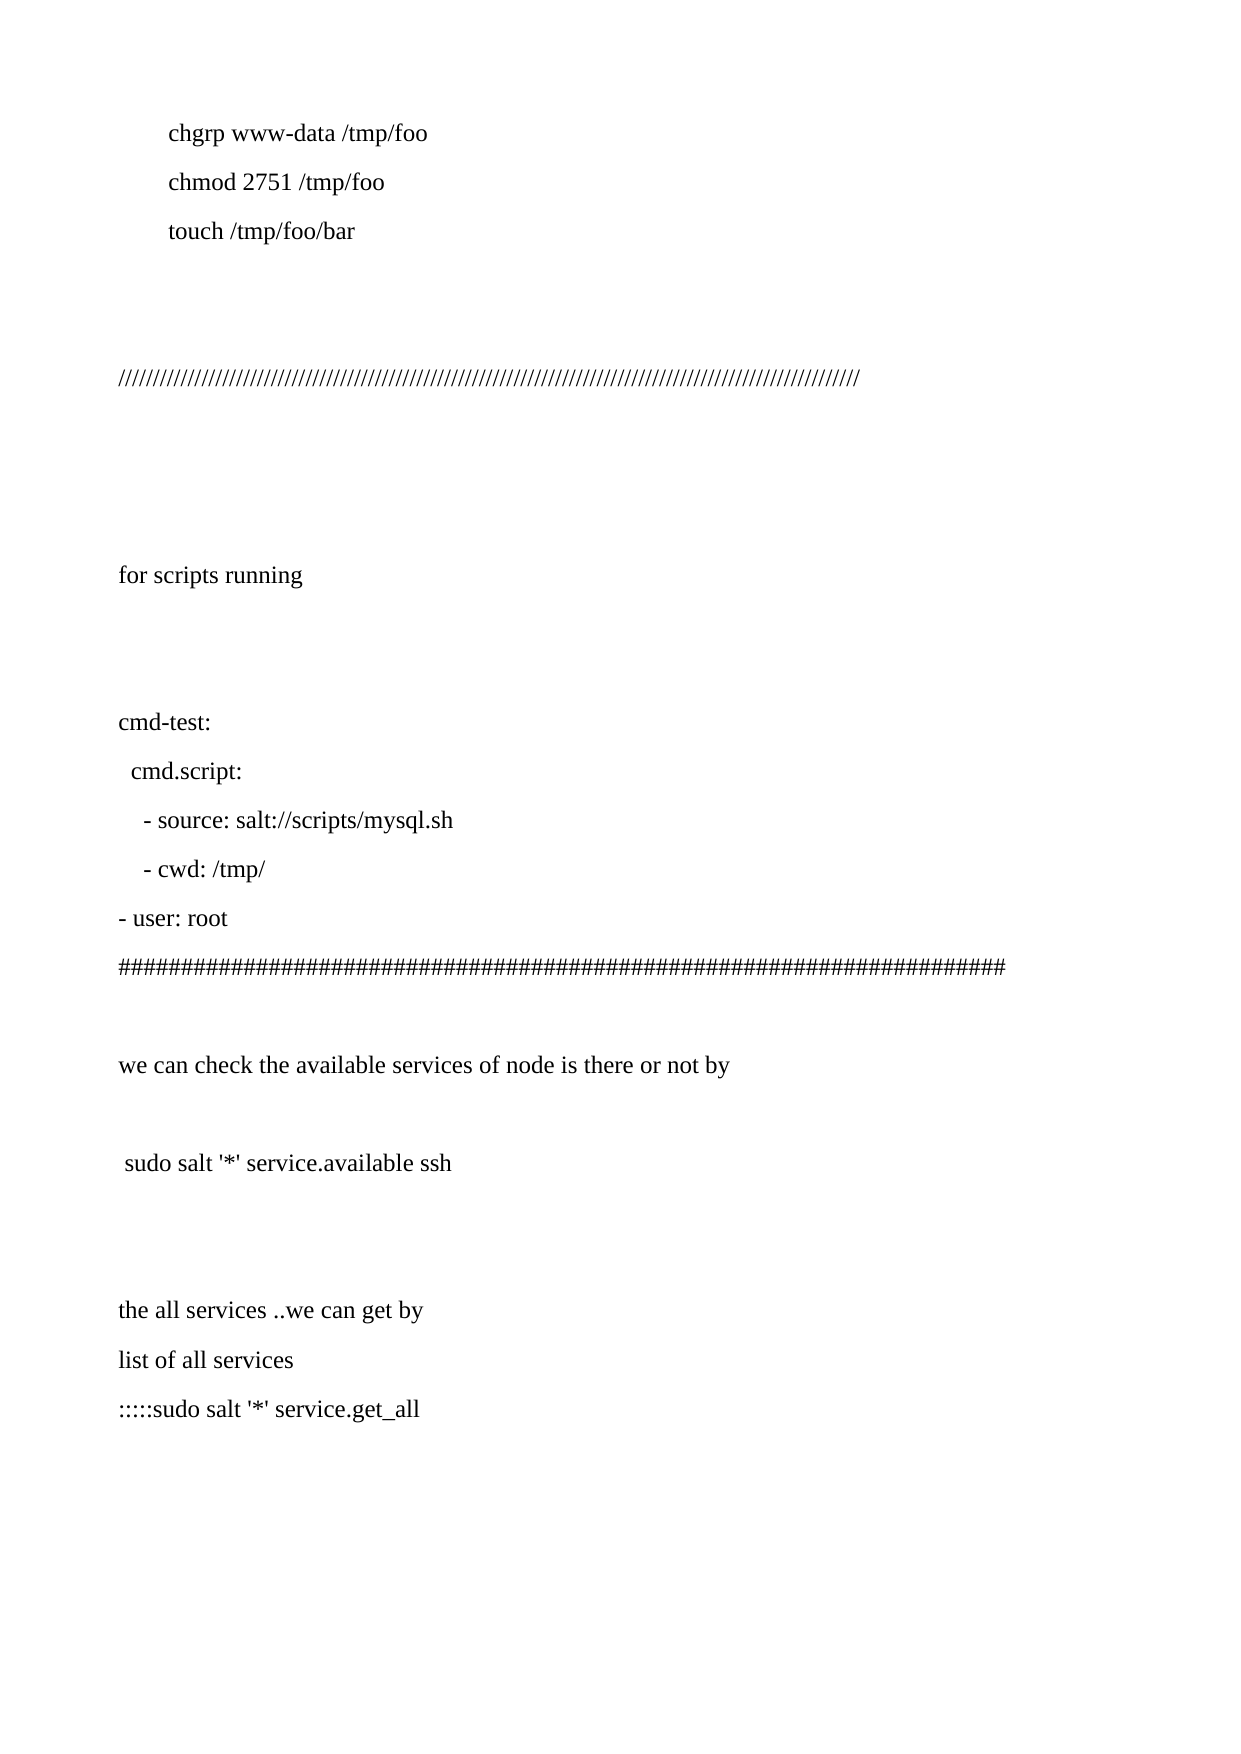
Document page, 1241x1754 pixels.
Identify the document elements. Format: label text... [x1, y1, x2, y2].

text /////////////////////////////////////////////////////////////////////////////////////////////////////////// [118, 363, 1122, 392]
text - source: salt://scripts/mysql.sh [118, 805, 1122, 834]
text chgrp www-data /tmp/foo [118, 118, 1122, 147]
text chmod 2751 /tmp/foo [118, 167, 1122, 196]
text sudo salt '*' service.available ssh [118, 1148, 1122, 1177]
text for scripts running [118, 560, 1122, 588]
text - cwd: /tmp/ [118, 854, 1122, 883]
text we can check the available services of node is there or not by [118, 1050, 1122, 1079]
text the all services ..we can get by [118, 1296, 1122, 1324]
text cmd.script: [118, 756, 1122, 785]
text cmd-test: [118, 707, 1122, 736]
text - user: root [118, 903, 1122, 932]
text touch /tmp/foo/bar [118, 216, 1122, 245]
text ####################################################################### [118, 952, 1122, 981]
text :::::sudo salt '*' service.get_all [118, 1394, 1122, 1422]
text list of all services [118, 1345, 1122, 1373]
